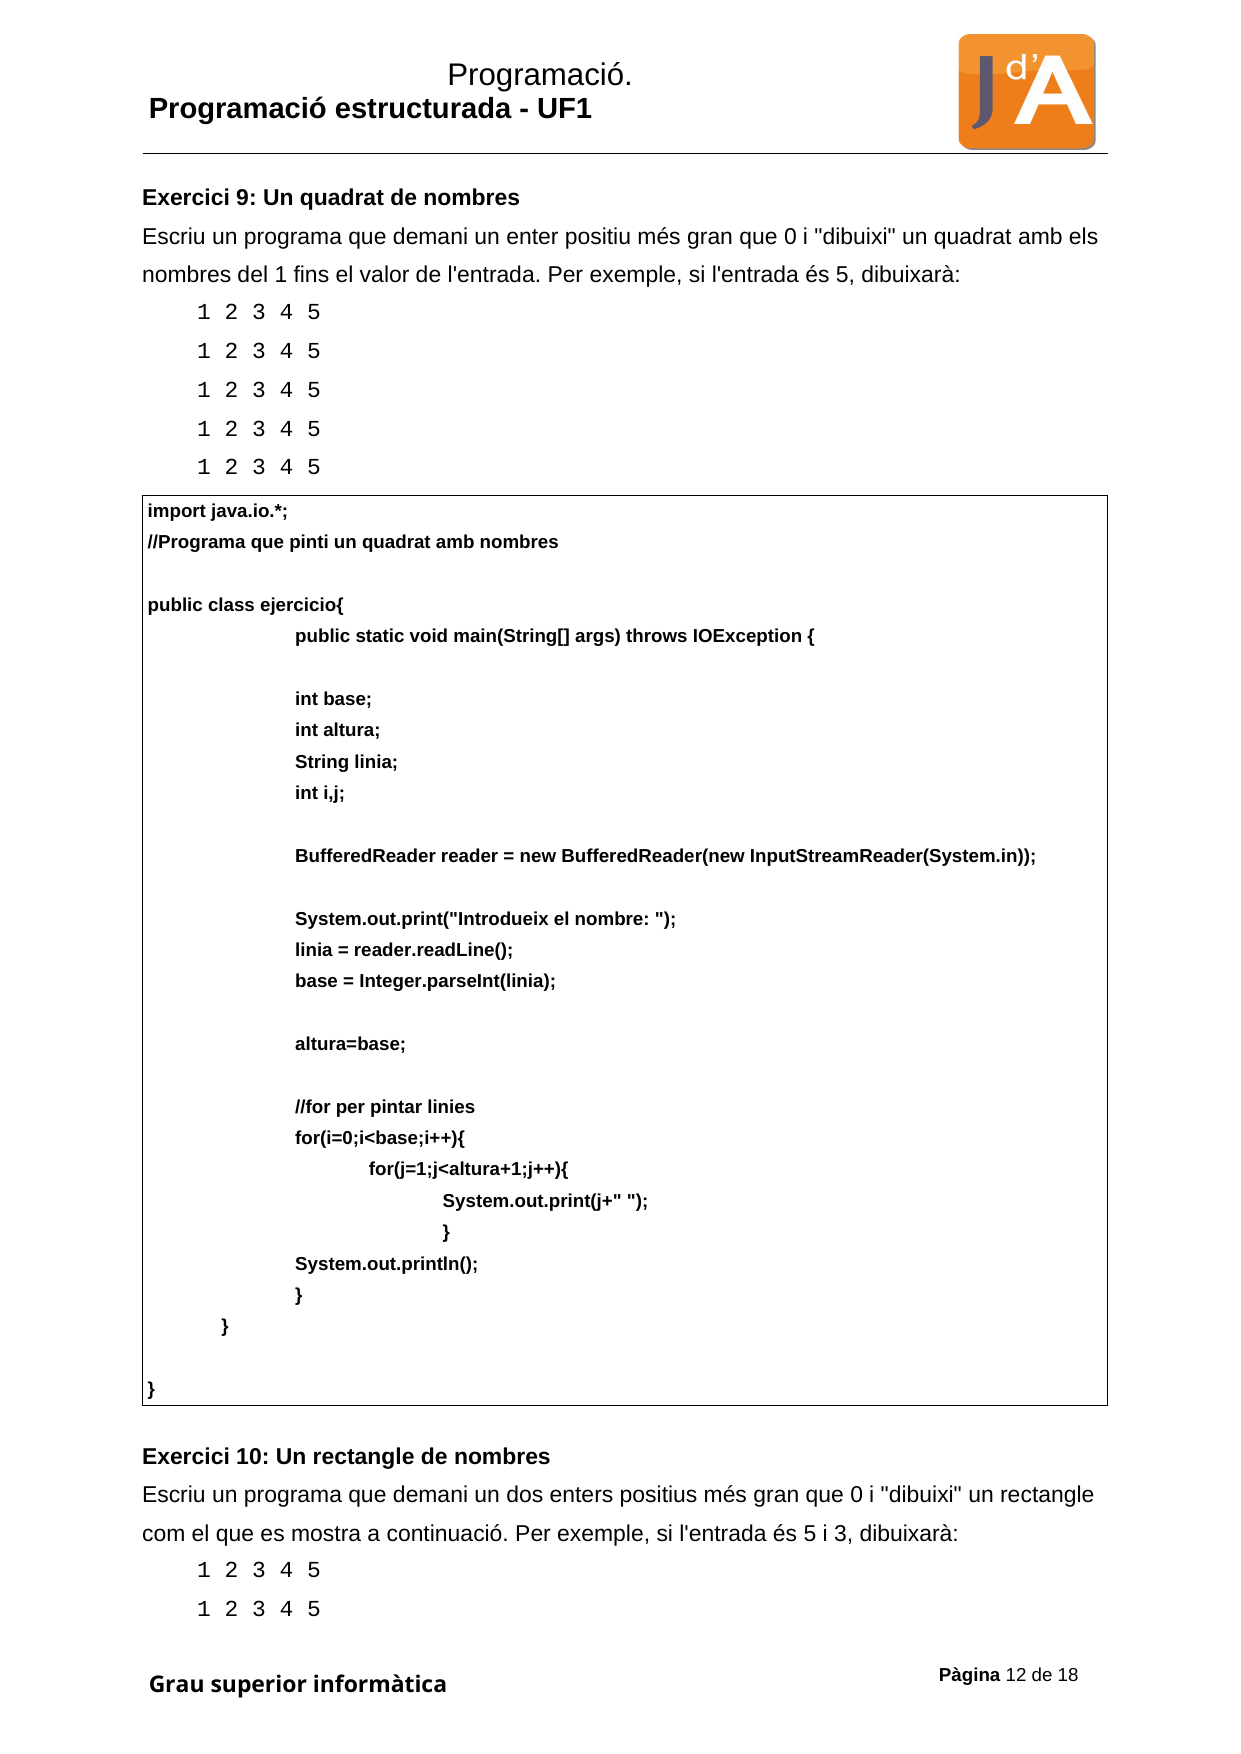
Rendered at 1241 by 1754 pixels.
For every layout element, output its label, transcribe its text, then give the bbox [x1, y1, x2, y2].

picture [958, 34, 1096, 150]
text Escriu un programa que demani un dos enters positius més gran que 0 i "dibuixi" un rectangle com el que es mostra a continuació. Per exemple, si l'entrada és 5 i 3, dibuixarà: [142, 1482, 1107, 1546]
text Escriu un programa que demani un enter positiu més gran que 0 i "dibuixi" un quadrat amb els nombres del 1 fins el valor de l'entrada. Per exemple, si l'entrada és 5, dibuixarà: [142, 223, 1107, 287]
text 1 2 3 4 5 [142, 339, 1107, 365]
table_header import java.io.*; //Programa que pinti un quadrat amb nombres public class ejercicio{ public static void main(String[] args) throws IOException { int base; int altura; String linia; int i,j; BufferedReader reader = new BufferedReader(new InputStreamReader(System.in)); System.out.print("Introdueix el nombre: "); linia = reader.readLine(); base = Integer.parseInt(linia); altura=base; //for per pintar linies for(i=0;i<base;i++){ for(j=1;j<altura+1;j++){ System.out.print(j+" "); } System.out.println(); } } } [143, 496, 1107, 1405]
text Exercici 9: Un quadrat de nombres [142, 185, 1107, 211]
text 1 2 3 4 5 [142, 1559, 1107, 1585]
text 1 2 3 4 5 [142, 378, 1107, 404]
text 1 2 3 4 5 [142, 456, 1107, 482]
text 1 2 3 4 5 [142, 300, 1107, 326]
text 1 2 3 4 5 [142, 1598, 1107, 1624]
text 1 2 3 4 5 [142, 417, 1107, 443]
text Exercici 10: Un rectangle de nombres [142, 1443, 1107, 1469]
